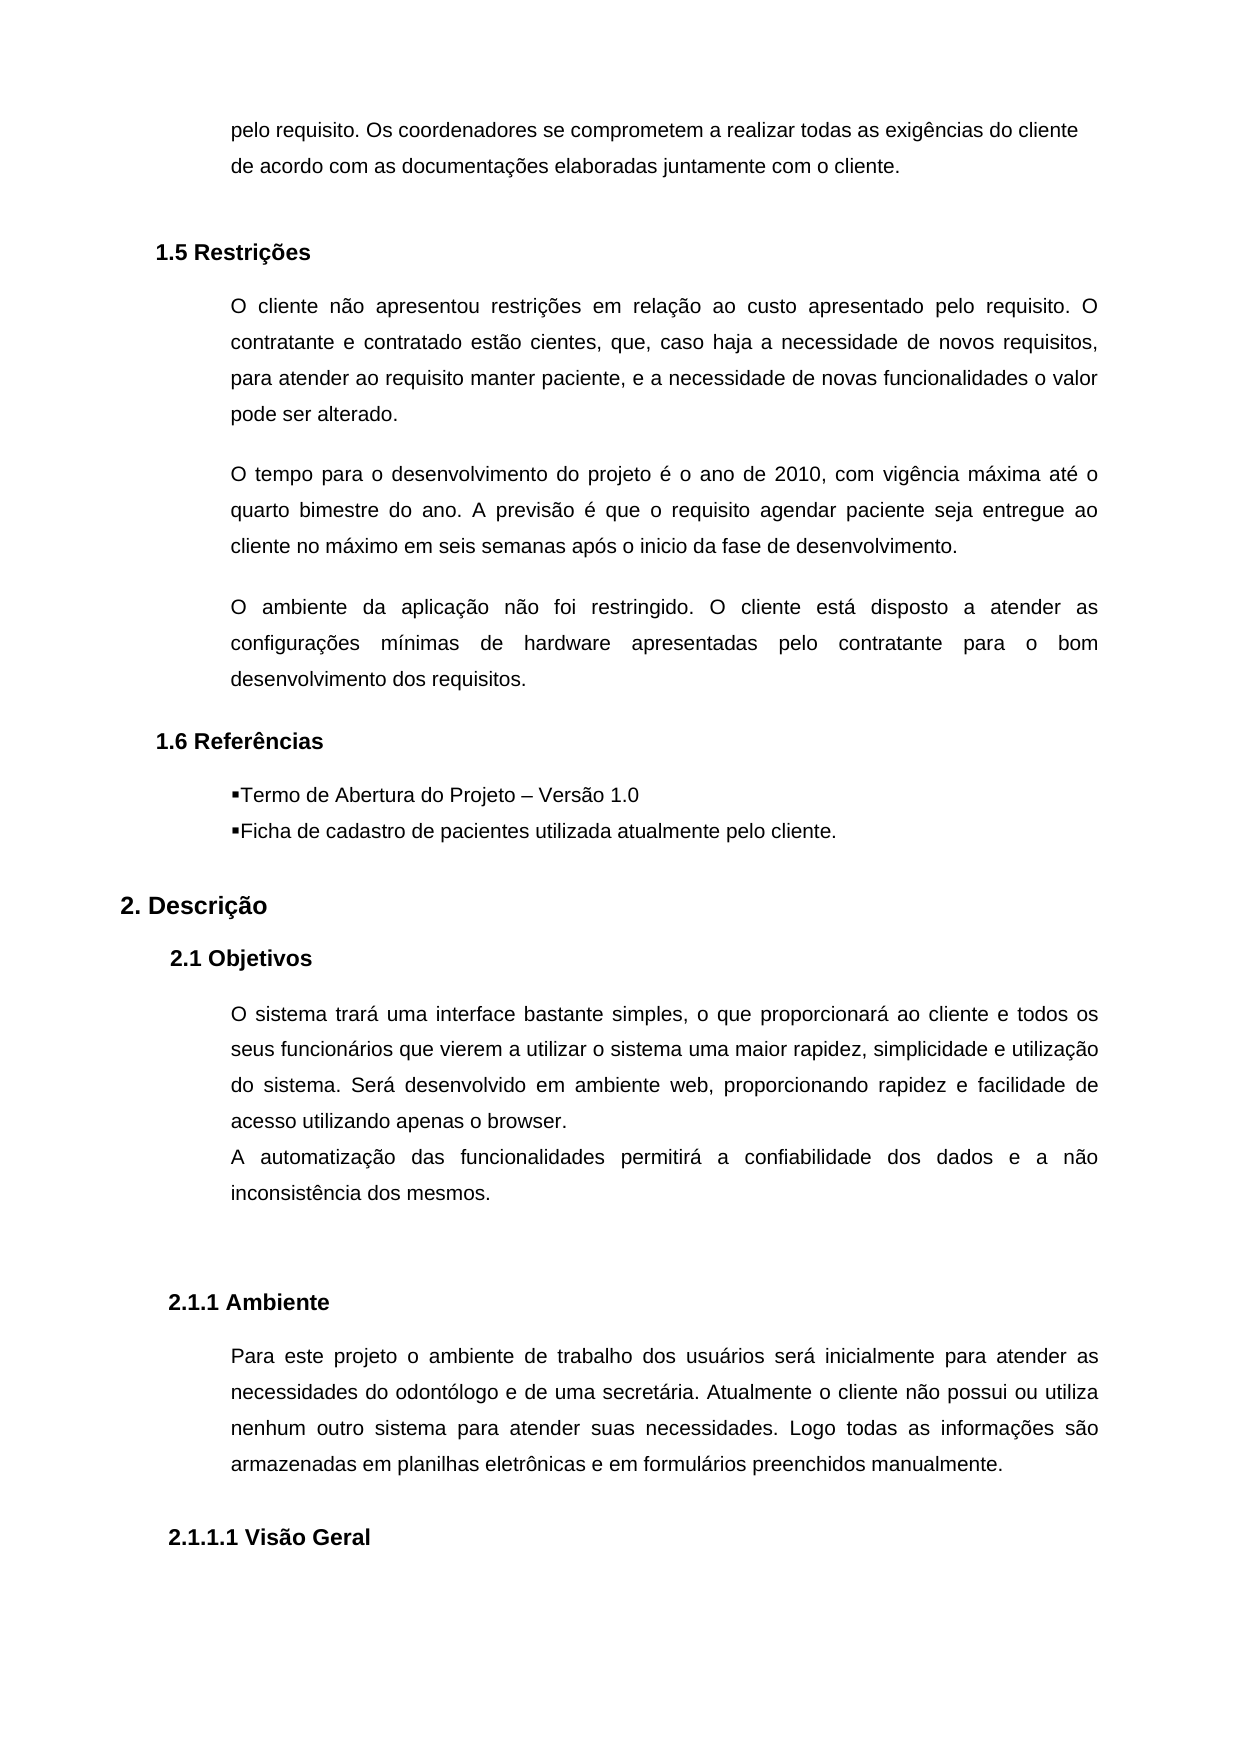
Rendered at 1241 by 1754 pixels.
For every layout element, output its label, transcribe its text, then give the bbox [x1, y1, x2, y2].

text Para este projeto o ambiente de trabalho dos usuários será inicialmente para atender as necessidades do odontólogo e de uma secretária. Atualmente o cliente não possui ou utiliza nenhum outro sistema para atender suas necessidades. Logo todas as informações são armazenadas em planilhas eletrônicas e em formulários preenchidos manualmente. [231, 1344, 1100, 1476]
subtitle Referências [156, 728, 1100, 754]
text pelo requisito. Os coordenadores se comprometem a realizar todas as exigências do cliente de acordo com as documentações elaboradas juntamente com o cliente. [231, 118, 1100, 178]
subtitle Restrições [155, 238, 1100, 265]
text O cliente não apresentou restrições em relação ao custo apresentado pelo requisito. O contratante e contratado estão cientes, que, caso haja a necessidade de novos requisitos, para atender ao requisito manter paciente, e a necessidade de novas funcionalidades o valor pode ser alterado. [230, 293, 1100, 425]
text O ambiente da aplicação não foi restringido. O cliente está disposto a atender as configurações mínimas de hardware apresentadas pelo contratante para o bom desenvolvimento dos requisitos. [230, 595, 1100, 691]
text O sistema trará uma interface bastante simples, o que proporcionará ao cliente e todos os seus funcionários que vierem a utilizar o sistema uma maior rapidez, simplicidade e utilização do sistema. Será desenvolvido em ambiente web, proporcionando rapidez e facilidade de acesso utilizando apenas o browser. [231, 1001, 1100, 1133]
list Ficha de cadastro de pacientes utilizada atualmente pelo cliente. [231, 819, 1100, 843]
text O tempo para o desenvolvimento do projeto é o ano de 2010, com vigência máxima até o quarto bimestre do ano. A previsão é que o requisito agendar paciente seja entregue ao cliente no máximo em seis semanas após o inicio da fase de desenvolvimento. [230, 462, 1100, 558]
list Termo de Abertura do Projeto – Versão 1.0 [231, 783, 1100, 807]
text A automatização das funcionalidades permitirá a confiabilidade dos dados e a não inconsistência dos mesmos. [231, 1145, 1100, 1205]
subtitle Ambiente [168, 1289, 1100, 1315]
subtitle 2. Descrição [70, 891, 1100, 920]
subtitle Visão Geral [168, 1524, 1100, 1550]
subtitle Objetivos [168, 945, 1100, 971]
